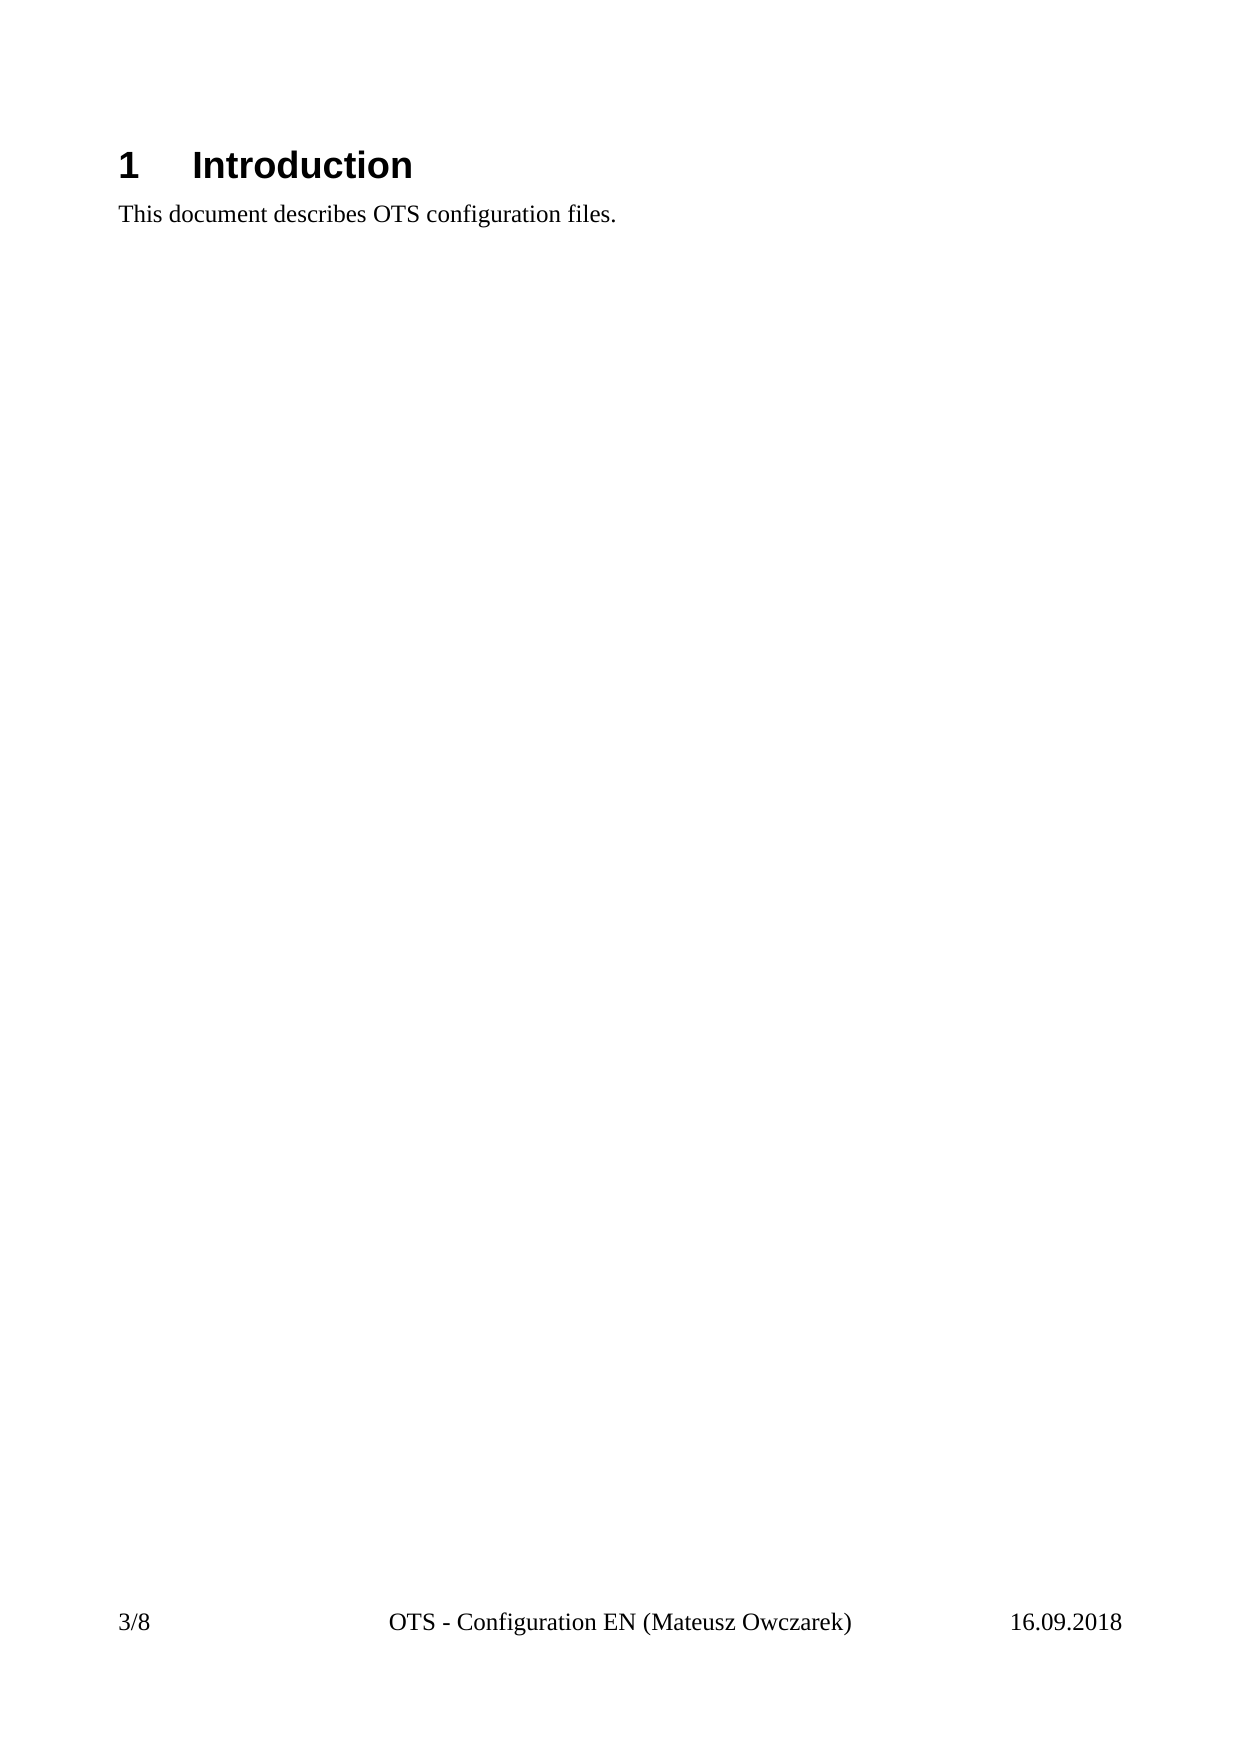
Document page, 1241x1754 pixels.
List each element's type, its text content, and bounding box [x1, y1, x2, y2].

text This document describes OTS configuration files. [118, 199, 1122, 228]
subtitle Introduction [118, 143, 1122, 187]
